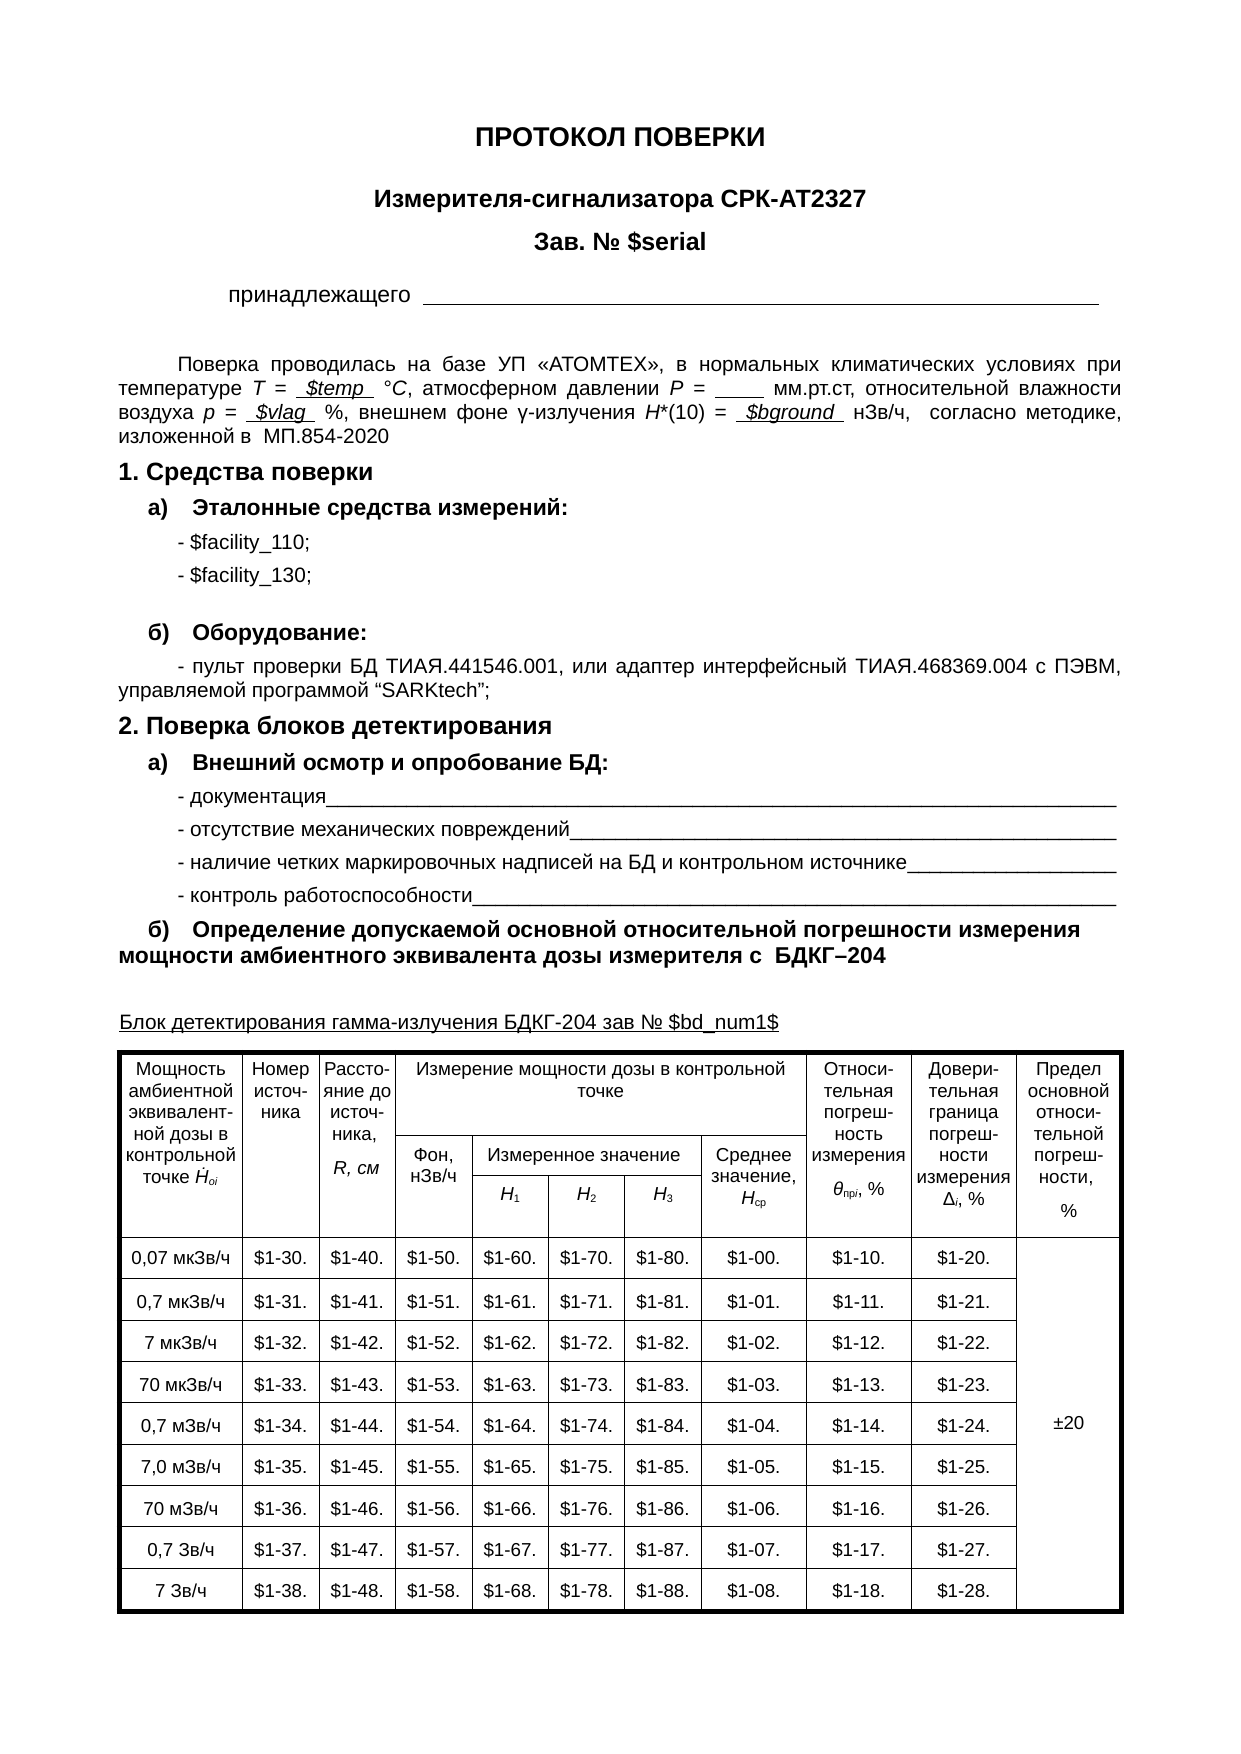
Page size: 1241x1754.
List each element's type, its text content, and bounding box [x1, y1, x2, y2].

table_cell $1-10. [807, 1238, 911, 1278]
table_cell $1-55. [396, 1445, 472, 1485]
table_cell $1-76. [549, 1486, 624, 1526]
text - наличие четких маркировочных надписей на БД и контрольном источнике [118, 850, 1122, 874]
table_cell Предел основной относи-тельной погреш-ности, % [1017, 1055, 1119, 1237]
text - документация [118, 784, 1122, 808]
table_cell $1-87. [625, 1527, 701, 1568]
table_cell Измеренное значение [473, 1136, 701, 1175]
table_cell $1-20. [912, 1238, 1016, 1278]
table_cell $1-18. [807, 1569, 911, 1609]
table_cell $1-03. [702, 1362, 806, 1402]
table_cell $1-51. [396, 1279, 472, 1319]
table_cell $1-33. [243, 1362, 319, 1402]
table_cell $1-44. [320, 1403, 395, 1444]
table_cell $1-30. [243, 1238, 319, 1278]
table_header Блок детектирования гамма-излучения БДКГ-204 зав № $bd_num1$ [119, 1004, 1121, 1050]
table_cell H1 [473, 1176, 548, 1237]
table_cell $1-74. [549, 1403, 624, 1444]
table_cell $1-31. [243, 1279, 319, 1319]
text б) Оборудование: [118, 619, 1122, 645]
table_cell $1-36. [243, 1486, 319, 1526]
text - $facility_110; [118, 530, 1122, 554]
text ПРОТОКОЛ ПОВЕРКИ [118, 121, 1122, 152]
table_cell Фон, нЗв/ч [396, 1136, 472, 1237]
table_cell $1-34. [243, 1403, 319, 1444]
table_cell Номер источ-ника [243, 1055, 319, 1237]
table_cell $1-73. [549, 1362, 624, 1402]
table_cell $1-28. [912, 1569, 1016, 1609]
table_cell Довери-тельная граница погреш-ности измерения Δi, % [912, 1055, 1016, 1237]
table_cell $1-66. [473, 1486, 548, 1526]
text 1. Средства поверки [118, 457, 1122, 485]
table_cell $1-52. [396, 1321, 472, 1361]
table_cell $1-67. [473, 1527, 548, 1568]
text 2. Поверка блоков детектирования [118, 711, 1122, 740]
table_cell $1-43. [320, 1362, 395, 1402]
table_cell $1-40. [320, 1238, 395, 1278]
table_cell Рассто-яние до источ-ника, R, см [320, 1055, 395, 1237]
table_cell $1-88. [625, 1569, 701, 1609]
text - отсутствие механических повреждений [118, 817, 1122, 841]
text б) Определение допускаемой основной относительной погрешности измерения мощности амбиентного эквивалента дозы измерителя с БДКГ–204 [118, 916, 1122, 968]
table_cell $1-01. [702, 1279, 806, 1319]
table_cell 0,7 мЗв/ч [122, 1403, 242, 1444]
table_cell $1-14. [807, 1403, 911, 1444]
table_cell $1-11. [807, 1279, 911, 1319]
table_cell $1-85. [625, 1445, 701, 1485]
table_cell 7 мкЗв/ч [122, 1321, 242, 1361]
table_cell $1-54. [396, 1403, 472, 1444]
table_cell $1-17. [807, 1527, 911, 1568]
table_cell $1-64. [473, 1403, 548, 1444]
table_cell $1-21. [912, 1279, 1016, 1319]
table_cell $1-23. [912, 1362, 1016, 1402]
table_cell $1-77. [549, 1527, 624, 1568]
table_cell Мощность амбиентной эквивалент-ной дозы в контрольной точке Ḣoi [122, 1055, 242, 1237]
text Измерителя-сигнализатора СРК-АТ2327 [118, 184, 1122, 212]
text а) Внешний осмотр и опробование БД: [118, 749, 1122, 775]
table_cell $1-15. [807, 1445, 911, 1485]
text Зав. № $serial [118, 227, 1122, 256]
table_cell $1-47. [320, 1527, 395, 1568]
table_cell $1-24. [912, 1403, 1016, 1444]
table_cell $1-78. [549, 1569, 624, 1609]
table_cell H3 [625, 1176, 701, 1237]
table_cell $1-60. [473, 1238, 548, 1278]
text а) Эталонные средства измерений: [118, 494, 1122, 521]
table_cell Измерение мощности дозы в контрольной точке [396, 1055, 806, 1135]
table_cell $1-84. [625, 1403, 701, 1444]
table_cell $1-06. [702, 1486, 806, 1526]
table_cell $1-16. [807, 1486, 911, 1526]
table_cell 0,7 Зв/ч [122, 1527, 242, 1568]
table_cell $1-26. [912, 1486, 1016, 1526]
table_cell $1-22. [912, 1321, 1016, 1361]
table_cell $1-04. [702, 1403, 806, 1444]
table_cell $1-02. [702, 1321, 806, 1361]
table_cell $1-32. [243, 1321, 319, 1361]
table_cell $1-83. [625, 1362, 701, 1402]
table_cell $1-12. [807, 1321, 911, 1361]
table_cell $1-80. [625, 1238, 701, 1278]
table_cell $1-45. [320, 1445, 395, 1485]
table_cell 0,07 мкЗв/ч [122, 1238, 242, 1278]
table_cell $1-25. [912, 1445, 1016, 1485]
table_cell Относи-тельная погреш-ность измерения θпрi, % [807, 1055, 911, 1237]
table_cell $1-71. [549, 1279, 624, 1319]
table_cell $1-63. [473, 1362, 548, 1402]
table_cell $1-46. [320, 1486, 395, 1526]
table_cell $1-81. [625, 1279, 701, 1319]
table_cell $1-13. [807, 1362, 911, 1402]
table_cell $1-07. [702, 1527, 806, 1568]
table_cell $1-70. [549, 1238, 624, 1278]
table_cell $1-50. [396, 1238, 472, 1278]
table_cell $1-48. [320, 1569, 395, 1609]
table_cell $1-62. [473, 1321, 548, 1361]
table_cell $1-86. [625, 1486, 701, 1526]
table_cell $1-35. [243, 1445, 319, 1485]
table_cell $1-75. [549, 1445, 624, 1485]
table_cell $1-72. [549, 1321, 624, 1361]
table_cell $1-05. [702, 1445, 806, 1485]
table_cell $1-82. [625, 1321, 701, 1361]
table_cell 0,7 мкЗв/ч [122, 1279, 242, 1319]
table_cell H2 [549, 1176, 624, 1237]
table_cell 7 Зв/ч [122, 1569, 242, 1609]
table_cell $1-27. [912, 1527, 1016, 1568]
table_cell ±20 [1017, 1238, 1119, 1609]
table_cell 70 мкЗв/ч [122, 1362, 242, 1402]
table_cell $1-37. [243, 1527, 319, 1568]
text - контроль работоспособности [118, 883, 1122, 907]
text - $facility_130; [118, 563, 1122, 587]
table_cell $1-56. [396, 1486, 472, 1526]
text Поверка проводилась на базе УП «АТОМТЕХ», в нормальных климатических условиях при температуре Т = $temp °С, атмосферном давлении Р = мм.рт.ст, относительной влажности воздуха р = $vlag %, внешнем фоне γ-излучения H*(10) = $bground нЗв/ч, согласно методике, изложенной в МП.854-2020 [118, 352, 1122, 448]
table_cell 7,0 мЗв/ч [122, 1445, 242, 1485]
table_cell 70 мЗв/ч [122, 1486, 242, 1526]
table_cell $1-41. [320, 1279, 395, 1319]
table_cell $1-58. [396, 1569, 472, 1609]
table_cell $1-08. [702, 1569, 806, 1609]
table_cell $1-00. [702, 1238, 806, 1278]
table_cell $1-65. [473, 1445, 548, 1485]
text Измерипринадлежащего . . [118, 279, 1122, 308]
table_cell $1-53. [396, 1362, 472, 1402]
table_cell $1-68. [473, 1569, 548, 1609]
text - пульт проверки БД ТИАЯ.441546.001, или адаптер интерфейсный ТИАЯ.468369.004 с ПЭВМ, управляемой программой “SARKtech”; [118, 654, 1122, 702]
table_cell $1-38. [243, 1569, 319, 1609]
table_cell Среднее значение, Hср [702, 1136, 806, 1237]
table_cell $1-57. [396, 1527, 472, 1568]
table_cell $1-61. [473, 1279, 548, 1319]
table_cell $1-42. [320, 1321, 395, 1361]
